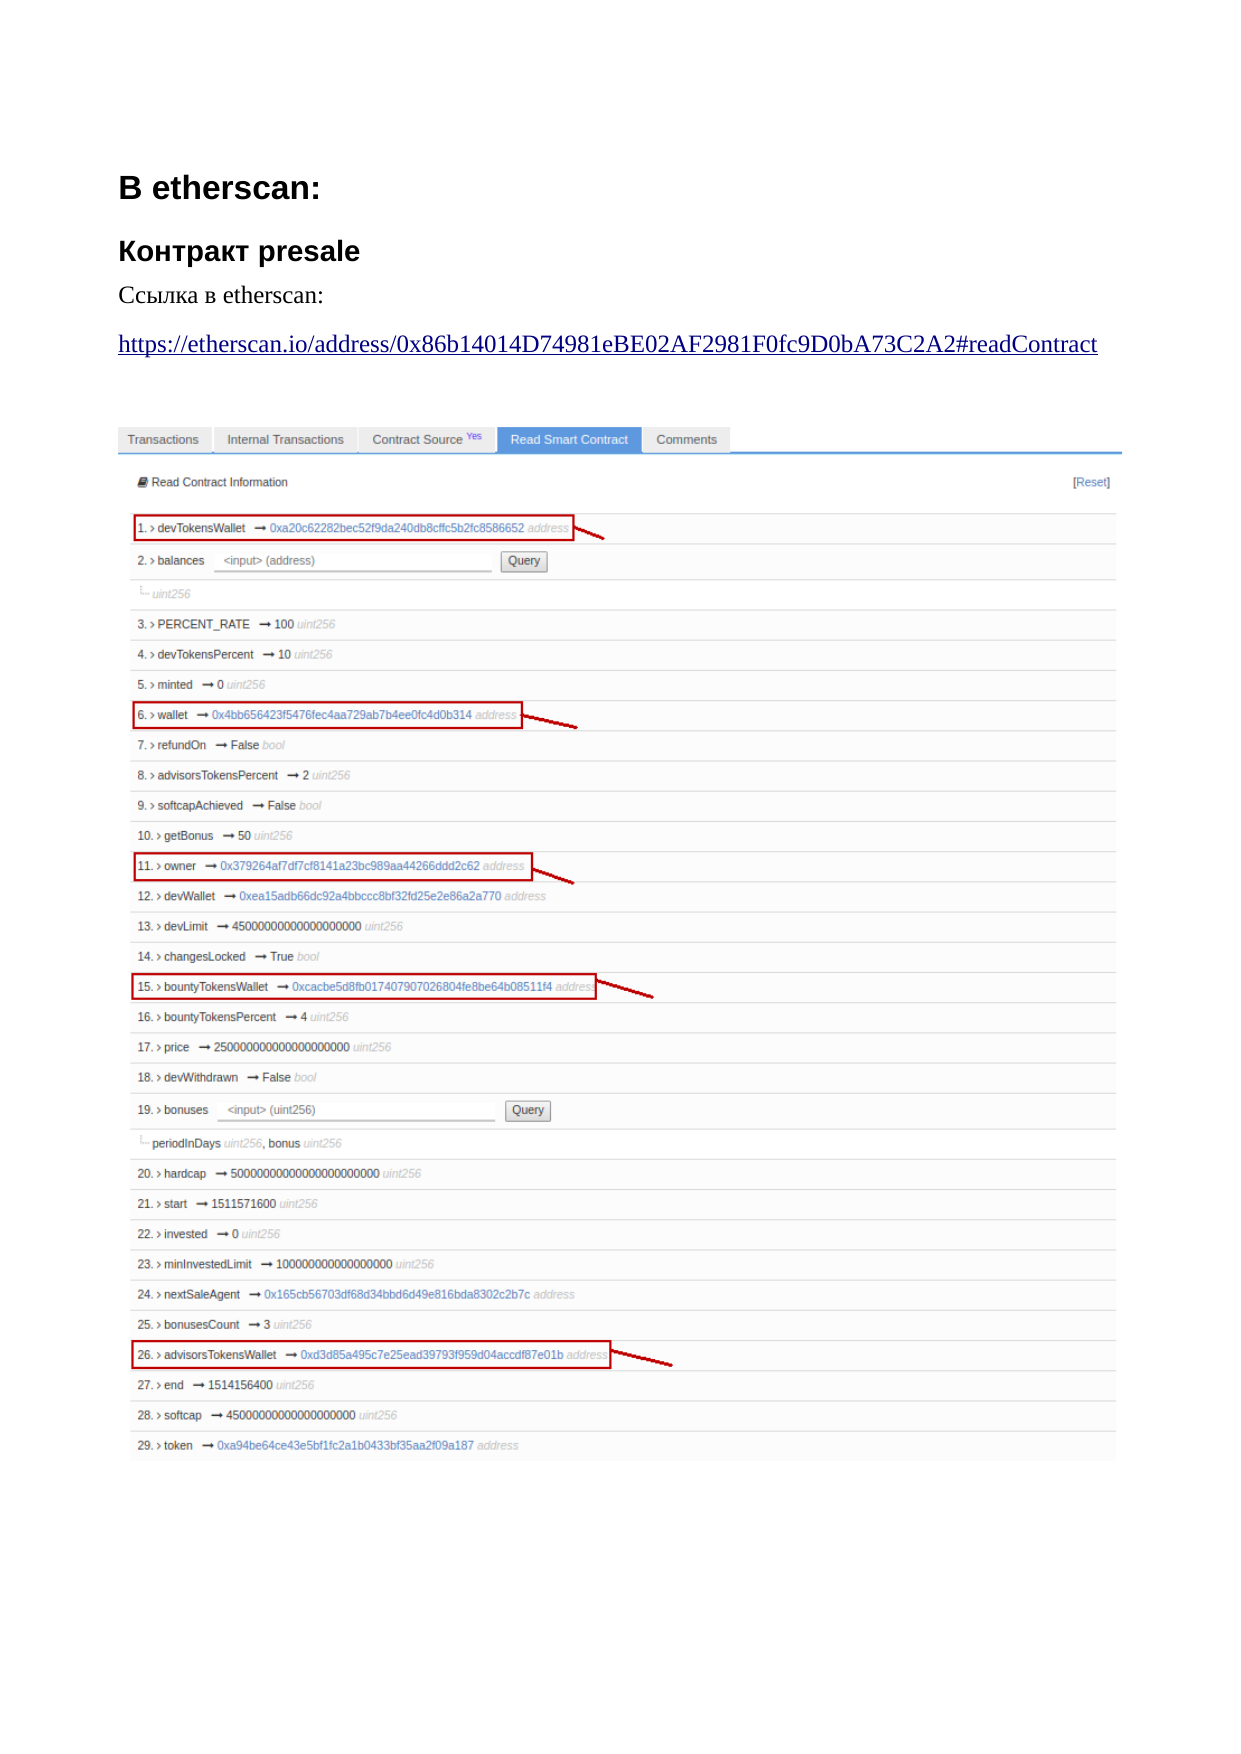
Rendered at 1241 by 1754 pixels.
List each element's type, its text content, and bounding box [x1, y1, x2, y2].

text Ссылка в etherscan: [118, 280, 1122, 308]
picture [118, 426, 1123, 1462]
subtitle В etherscan: [118, 168, 1122, 206]
subtitle Контракт presale [118, 233, 1122, 267]
text https://etherscan.io/address/0x86b14014D74981eBE02AF2981F0fc9D0bA73C2A2#readContract [118, 329, 1122, 357]
